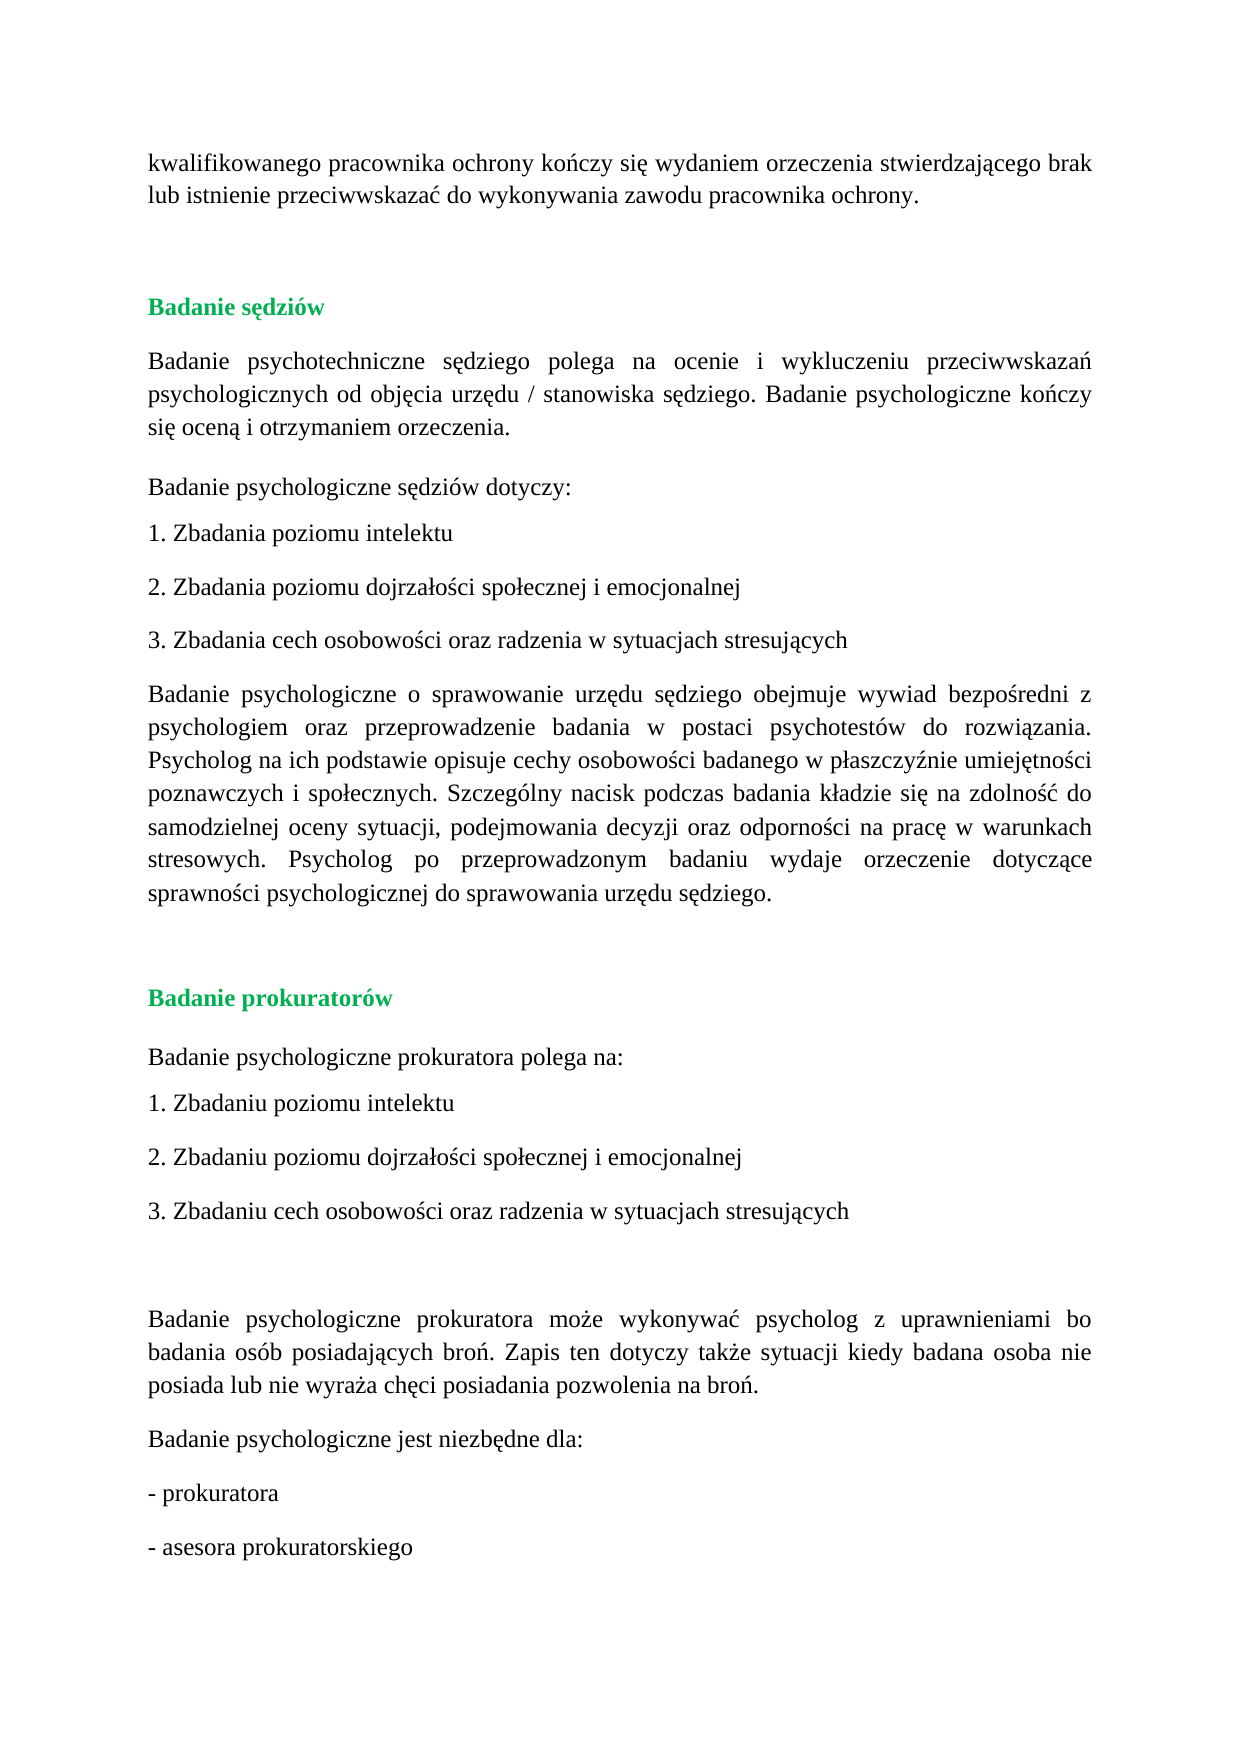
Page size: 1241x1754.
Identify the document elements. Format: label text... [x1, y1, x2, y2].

text - asesora prokuratorskiego [148, 1532, 1093, 1560]
text 1. Zbadaniu poziomu intelektu [148, 1088, 1093, 1117]
subtitle Badanie psychologiczne sędziów dotyczy: [148, 472, 1093, 501]
text 3. Zbadania cech osobowości oraz radzenia w sytuacjach stresujących [148, 626, 1093, 654]
text 3. Zbadaniu cech osobowości oraz radzenia w sytuacjach stresujących [148, 1196, 1093, 1225]
subtitle Badanie psychologiczne prokuratora polega na: [148, 1042, 1093, 1071]
text kwalifikowanego pracownika ochrony kończy się wydaniem orzeczenia stwierdzającego brak lub istnienie przeciwwskazać do wykonywania zawodu pracownika ochrony. [148, 148, 1093, 209]
text Badanie psychologiczne o sprawowanie urzędu sędziego obejmuje wywiad bezpośredni z psychologiem oraz przeprowadzenie badania w postaci psychotestów do rozwiązania. Psycholog na ich podstawie opisuje cechy osobowości badanego w płaszczyźnie umiejętności poznawczych i społecznych. Szczególny nacisk podczas badania kładzie się na zdolność do samodzielnej oceny sytuacji, podejmowania decyzji oraz odporności na pracę w warunkach stresowych. Psycholog po przeprowadzonym badaniu wydaje orzeczenie dotyczące sprawności psychologicznej do sprawowania urzędu sędziego. [148, 679, 1093, 906]
text Badanie psychologiczne jest niezbędne dla: [148, 1424, 1093, 1453]
text Badanie psychologiczne prokuratora może wykonywać psycholog z uprawnieniami bo badania osób posiadających broń. Zapis ten dotyczy także sytuacji kiedy badana osoba nie posiada lub nie wyraża chęci posiadania pozwolenia na broń. [148, 1304, 1093, 1399]
text Badanie prokuratorów [148, 983, 1093, 1012]
text 2. Zbadaniu poziomu dojrzałości społecznej i emocjonalnej [148, 1142, 1093, 1171]
text Badanie sędziów [148, 292, 1093, 321]
text 2. Zbadania poziomu dojrzałości społecznej i emocjonalnej [148, 572, 1093, 601]
text Badanie psychotechniczne sędziego polega na ocenie i wykluczeniu przeciwwskazań psychologicznych od objęcia urzędu / stanowiska sędziego. Badanie psychologiczne kończy się oceną i otrzymaniem orzeczenia. [148, 346, 1093, 441]
text 1. Zbadania poziomu intelektu [148, 518, 1093, 547]
text - prokuratora [148, 1478, 1093, 1506]
